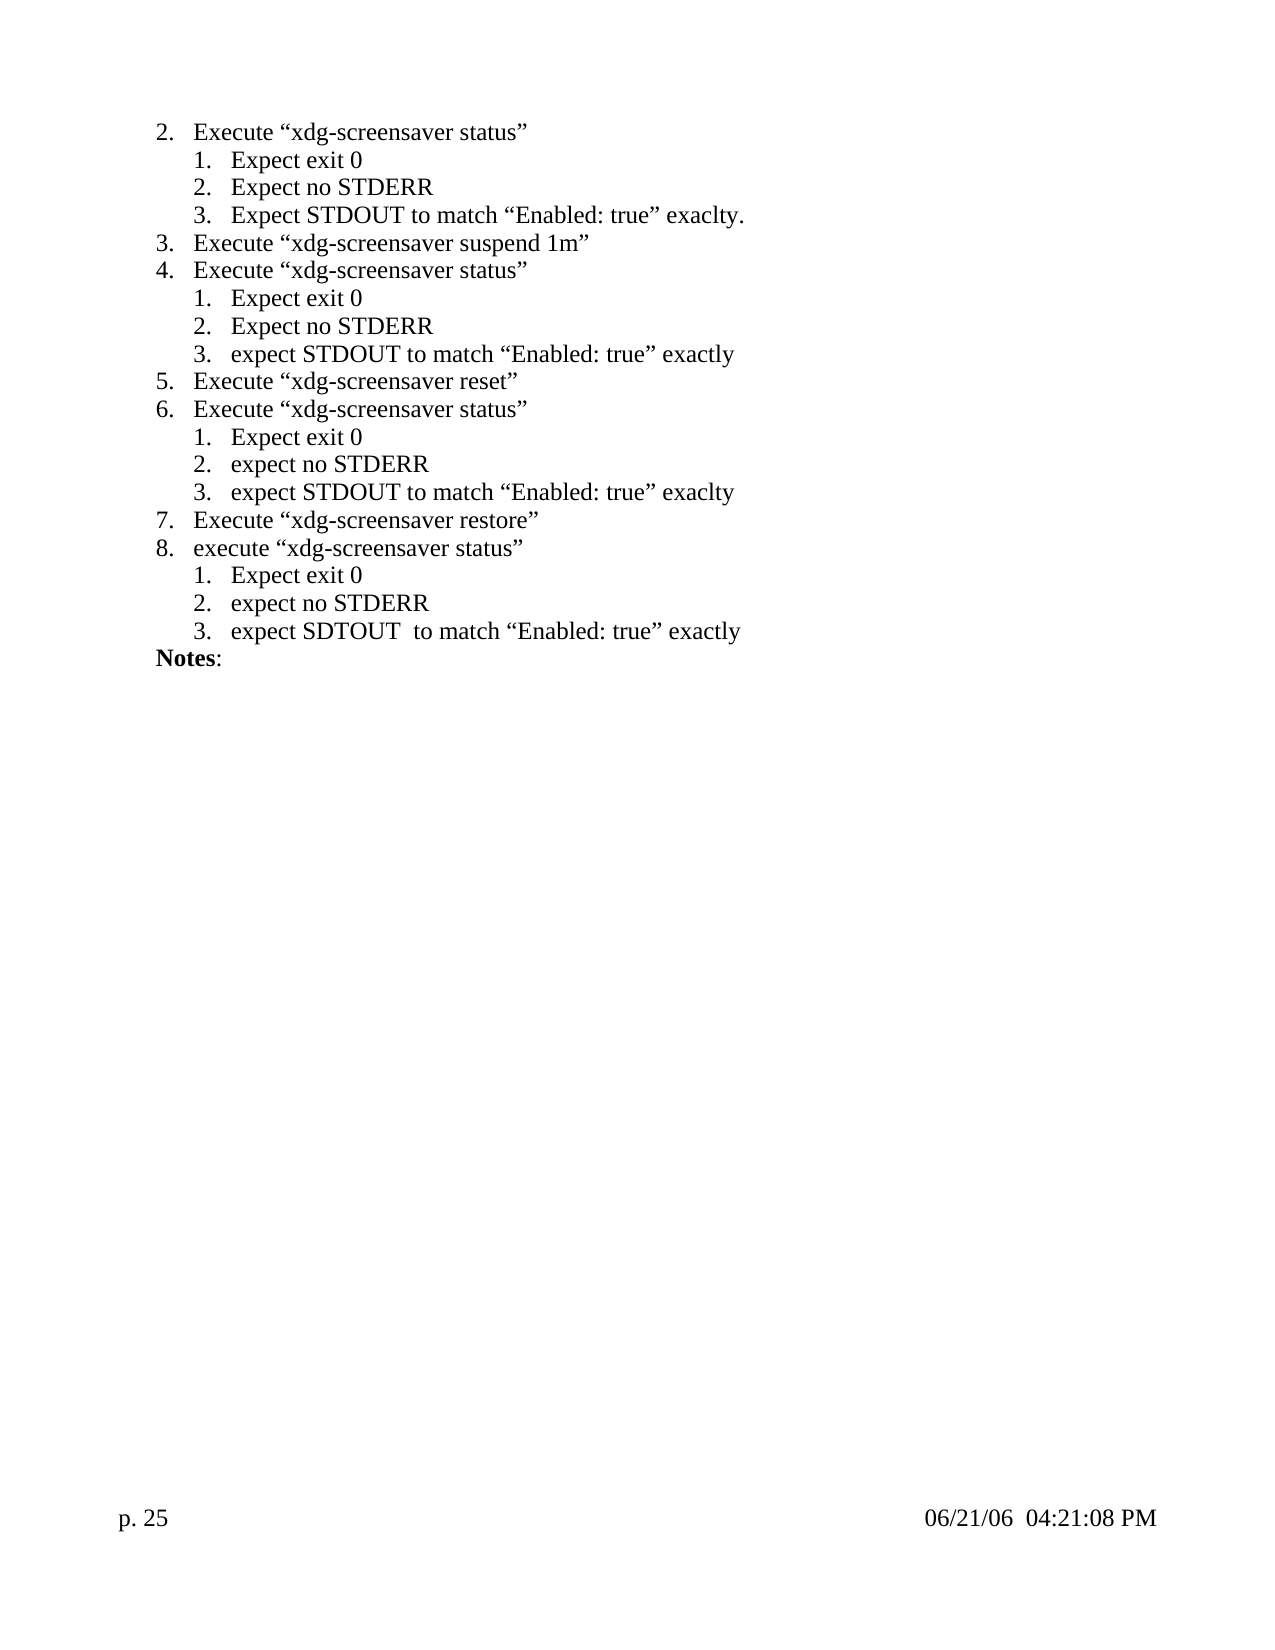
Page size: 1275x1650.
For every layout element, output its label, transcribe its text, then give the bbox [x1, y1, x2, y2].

list Execute “xdg-screensaver restore” [156, 506, 1157, 534]
list expect STDOUT to match “Enabled: true” exactly [193, 340, 1157, 367]
list Expect no STDERR [193, 312, 1157, 340]
list Expect exit 0 [193, 284, 1157, 312]
list Expect exit 0 [193, 561, 1157, 589]
list Execute “xdg-screensaver status” [156, 395, 1157, 423]
list Execute “xdg-screensaver suspend 1m” [156, 229, 1157, 257]
list Execute “xdg-screensaver status” [156, 257, 1157, 284]
list expect SDTOUT to match “Enabled: true” exactly [193, 617, 1157, 644]
list Execute “xdg-screensaver status” [156, 118, 1157, 146]
list execute “xdg-screensaver status” [156, 534, 1157, 561]
list Execute “xdg-screensaver reset” [156, 367, 1157, 395]
list Expect exit 0 [193, 423, 1157, 451]
list Expect no STDERR [193, 173, 1157, 201]
list Expect STDOUT to match “Enabled: true” exaclty. [193, 201, 1157, 229]
list expect no STDERR [193, 589, 1157, 617]
list expect no STDERR [193, 451, 1157, 478]
list Notes: [118, 644, 1157, 672]
list Expect exit 0 [193, 146, 1157, 173]
list expect STDOUT to match “Enabled: true” exaclty [193, 478, 1157, 506]
